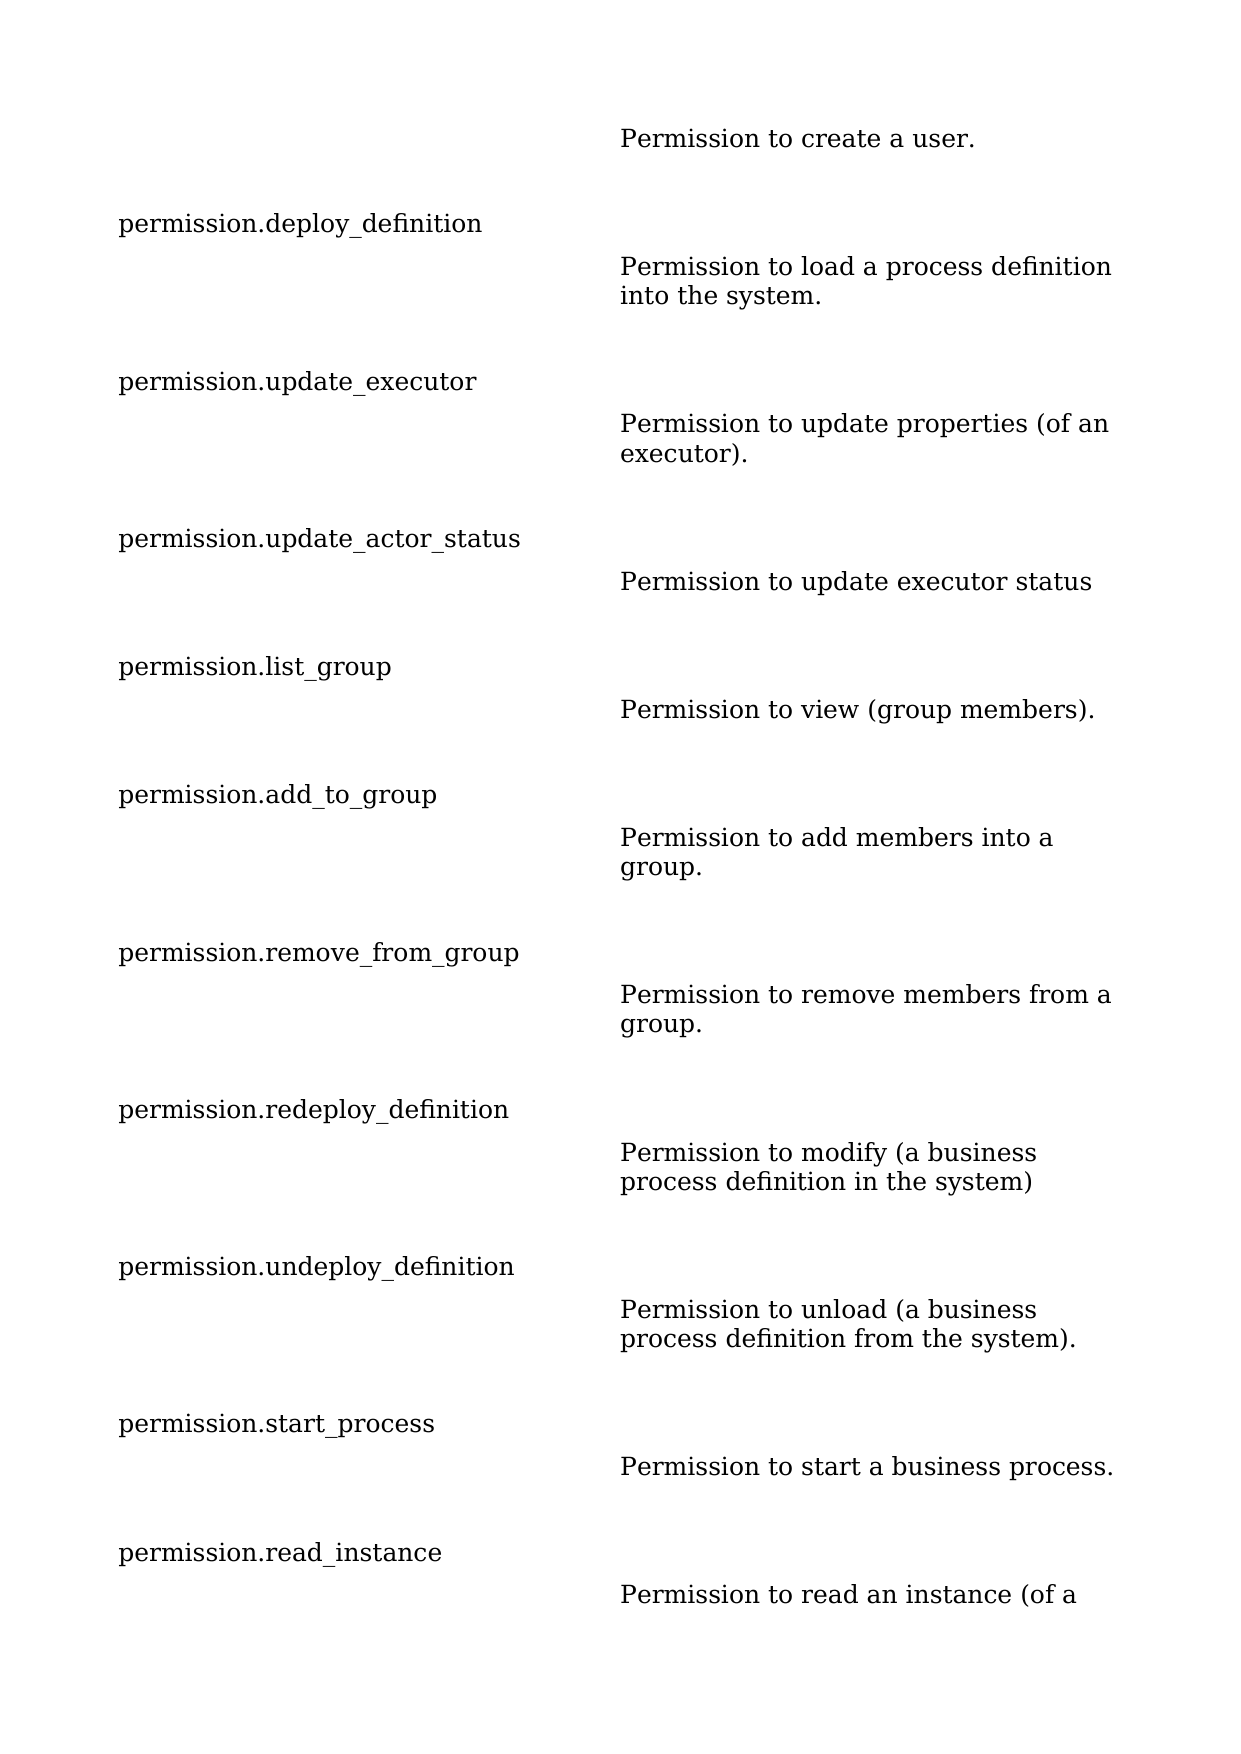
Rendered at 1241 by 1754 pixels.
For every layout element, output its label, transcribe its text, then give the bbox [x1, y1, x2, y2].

table_cell permission.update_actor_status [118, 518, 620, 646]
table_cell Permission to read an instance (of a [620, 1532, 1122, 1609]
table_cell Permission to update properties (of an executor). [620, 361, 1122, 518]
table_cell permission.redeploy_definition [118, 1089, 620, 1246]
table_cell Permission to add members into a group. [620, 774, 1122, 932]
table_cell Permission to unload (a business process definition from the system). [620, 1246, 1122, 1403]
table_cell permission.update_executor [118, 361, 620, 518]
table_cell permission.read_instance [118, 1532, 620, 1609]
table_cell permission.deploy_definition [118, 204, 620, 361]
table_cell Permission to remove members from a group. [620, 932, 1122, 1089]
table_cell [118, 118, 620, 203]
table_cell permission.add_to_group [118, 774, 620, 932]
table_cell permission.start_process [118, 1404, 620, 1532]
table_cell Permission to update executor status [620, 518, 1122, 646]
table_cell Permission to view (group members). [620, 646, 1122, 774]
table_cell Permission to create a user. [620, 118, 1122, 203]
table_cell permission.remove_from_group [118, 932, 620, 1089]
table_cell permission.undeploy_definition [118, 1246, 620, 1403]
table_cell Permission to load a process definition into the system. [620, 204, 1122, 361]
table_cell Permission to modify (a business process definition in the system) [620, 1089, 1122, 1246]
table_cell Permission to start a business process. [620, 1404, 1122, 1532]
table_cell permission.list_group [118, 646, 620, 774]
